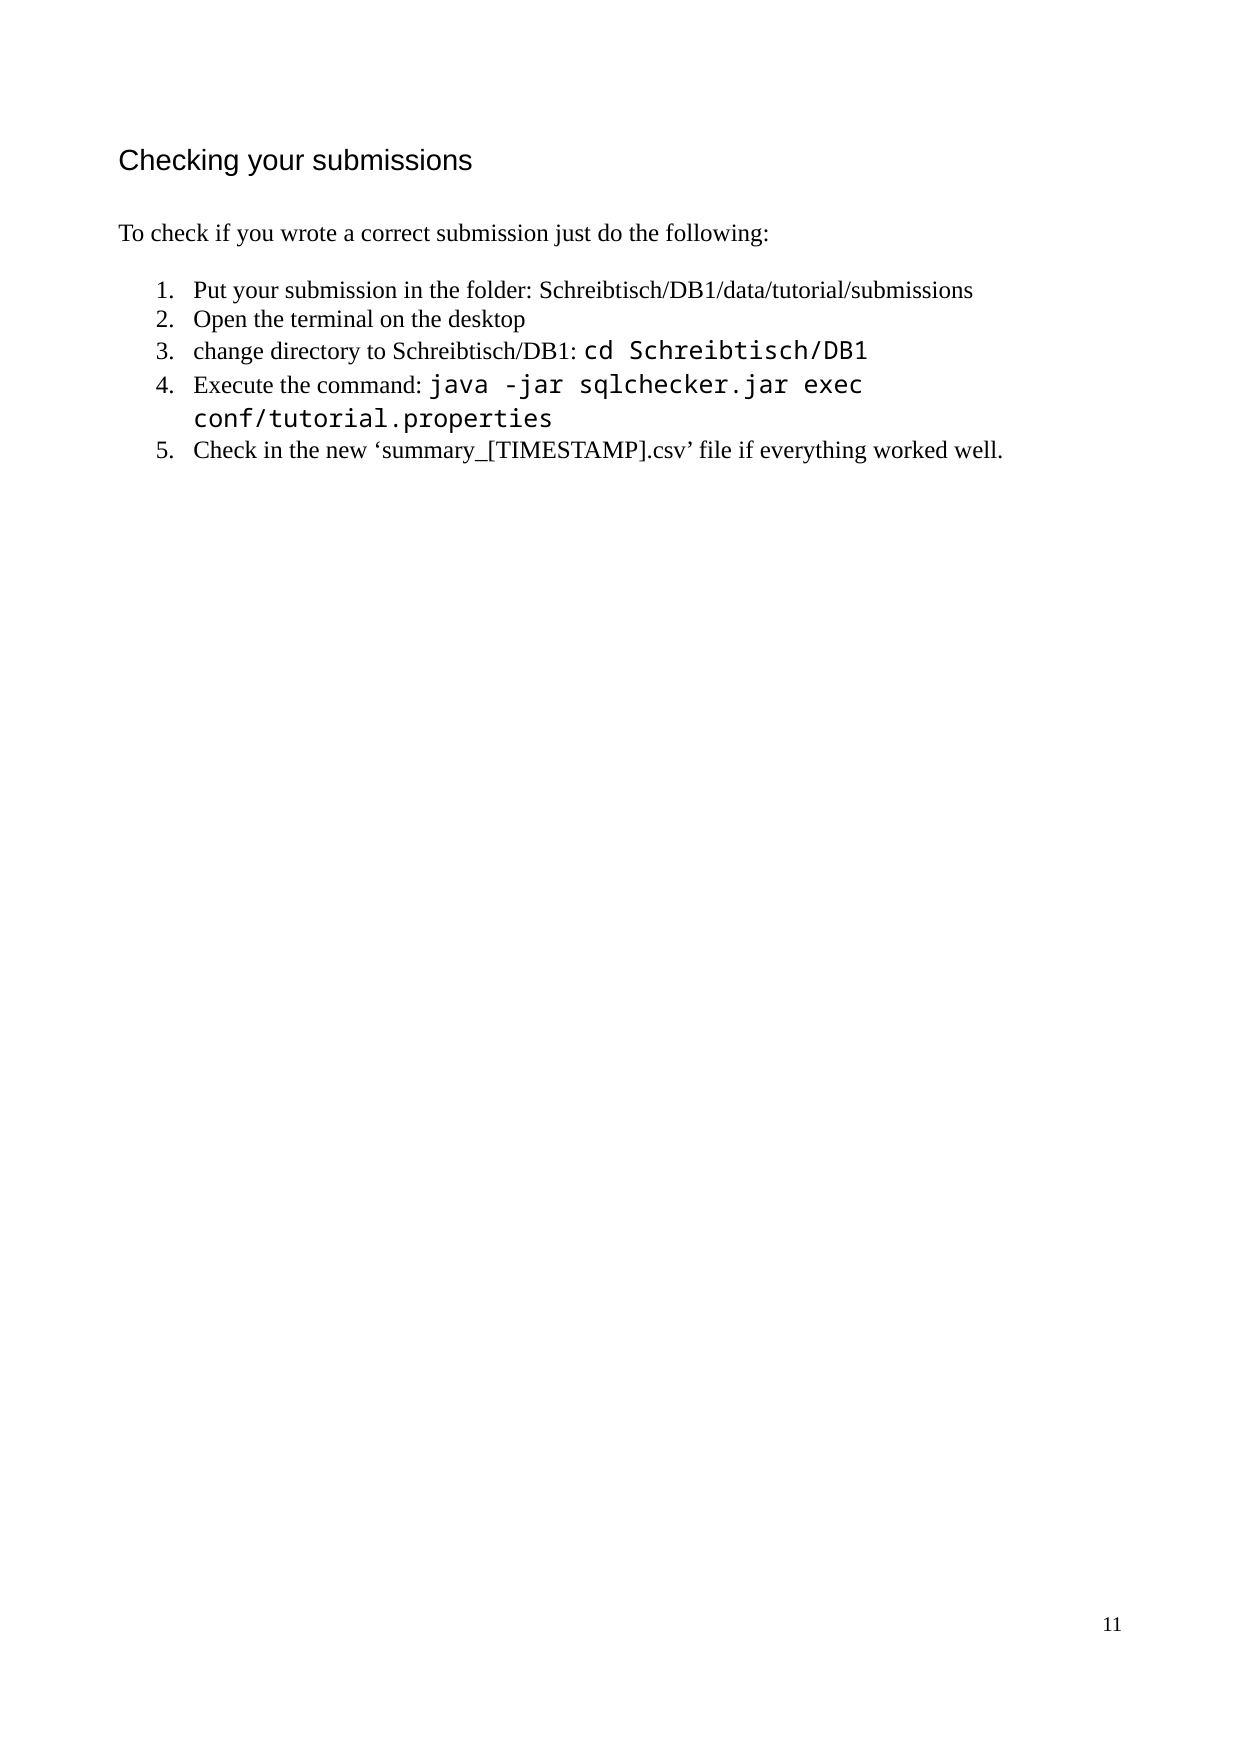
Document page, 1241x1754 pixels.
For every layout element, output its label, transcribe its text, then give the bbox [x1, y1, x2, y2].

subtitle Checking your submissions [118, 143, 1122, 177]
list Check in the new ‘summary_[TIMESTAMP].csv’ file if everything worked well. [156, 435, 1122, 464]
list change directory to Schreibtisch/DB1: cd Schreibtisch/DB1 [156, 333, 1122, 367]
text To check if you wrote a correct submission just do the following: [118, 218, 1122, 247]
list Put your submission in the folder: Schreibtisch/DB1/data/tutorial/submissions [156, 275, 1122, 304]
list Execute the command: java -jar sqlchecker.jar exec conf/tutorial.properties [156, 367, 1122, 435]
list Open the terminal on the desktop [156, 304, 1122, 333]
